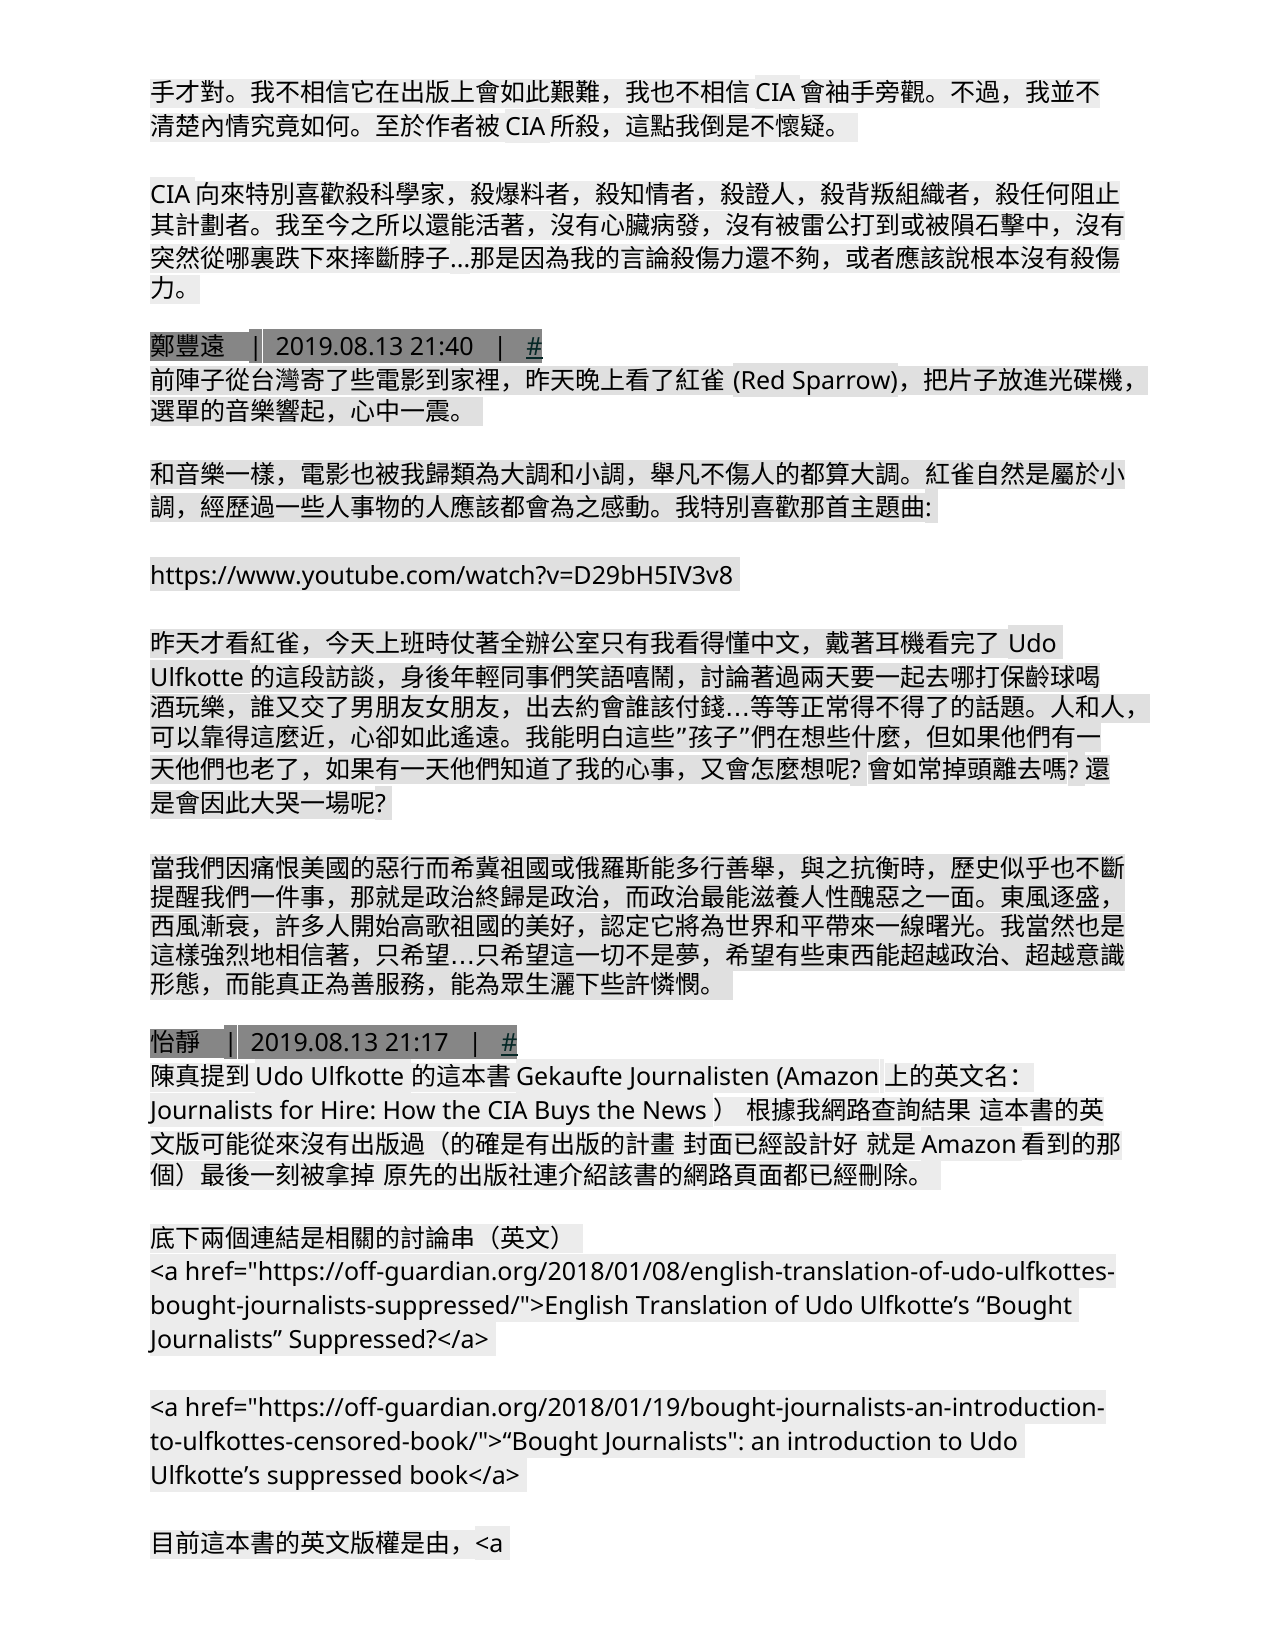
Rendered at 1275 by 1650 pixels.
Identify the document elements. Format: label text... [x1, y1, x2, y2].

text 手才對。我不相信它在出版上會如此艱難，我也不相信CIA會袖手旁觀。不過，我並不清楚內情究竟如何。至於作者被CIA所殺，這點我倒是不懷疑。 CIA向來特別喜歡殺科學家，殺爆料者，殺知情者，殺證人，殺背叛組織者，殺任何阻止其計劃者。我至今之所以還能活著，沒有心臟病發，沒有被雷公打到或被隕石擊中，沒有突然從哪裏跌下來摔斷脖子...那是因為我的言論殺傷力還不夠，或者應該說根本沒有殺傷力。 [150, 75, 1125, 304]
text 前陣子從台灣寄了些電影到家裡，昨天晚上看了紅雀 (Red Sparrow)，把片子放進光碟機，選單的音樂響起，心中一震。 和音樂一樣，電影也被我歸類為大調和小調，舉凡不傷人的都算大調。紅雀自然是屬於小調，經歷過一些人事物的人應該都會為之感動。我特別喜歡那首主題曲: https://www.youtube.com/watch?v=D29bH5IV3v8 昨天才看紅雀，今天上班時仗著全辦公室只有我看得懂中文，戴著耳機看完了 Udo Ulfkotte 的這段訪談，身後年輕同事們笑語嘻鬧，討論著過兩天要一起去哪打保齡球喝酒玩樂，誰又交了男朋友女朋友，出去約會誰該付錢…等等正常得不得了的話題。人和人，可以靠得這麼近，心卻如此遙遠。我能明白這些”孩子”們在想些什麼，但如果他們有一天他們也老了，如果有一天他們知道了我的心事，又會怎麼想呢? 會如常掉頭離去嗎? 還是會因此大哭一場呢? 當我們因痛恨美國的惡行而希冀祖國或俄羅斯能多行善舉，與之抗衡時，歷史似乎也不斷提醒我們一件事，那就是政治終歸是政治，而政治最能滋養人性醜惡之一面。東風逐盛，西風漸衰，許多人開始高歌祖國的美好，認定它將為世界和平帶來一線曙光。我當然也是這樣強烈地相信著，只希望…只希望這一切不是夢，希望有些東西能超越政治、超越意識形態，而能真正為善服務，能為眾生灑下些許憐憫。 [150, 363, 1125, 1000]
text 怡靜 | 2019.08.13 21:17 | # [150, 1025, 1125, 1059]
text 陳真提到Udo Ulfkotte 的這本書Gekaufte Journalisten (Amazon上的英文名：Journalists for Hire: How the CIA Buys the News ） 根據我網路查詢結果 這本書的英文版可能從來沒有出版過（的確是有出版的計畫 封面已經設計好 就是Amazon看到的那個）最後一刻被拿掉 原先的出版社連介紹該書的網路頁面都已經刪除。 底下兩個連結是相關的討論串（英文） <a href="https://off-guardian.org/2018/01/08/english-translation-of-udo-ulfkottes-bought-journalists-suppressed/">English Translation of Udo Ulfkotte’s “Bought Journalists” Suppressed?</a> <a href="https://off-guardian.org/2018/01/19/bought-journalists-an-introduction-to-ulfkottes-censored-book/">“Bought Journalists": an introduction to Udo Ulfkotte’s suppressed book</a> 目前這本書的英文版權是由，<a [150, 1059, 1125, 1560]
text 鄭豐遠 | 2019.08.13 21:40 | # [150, 329, 1125, 363]
